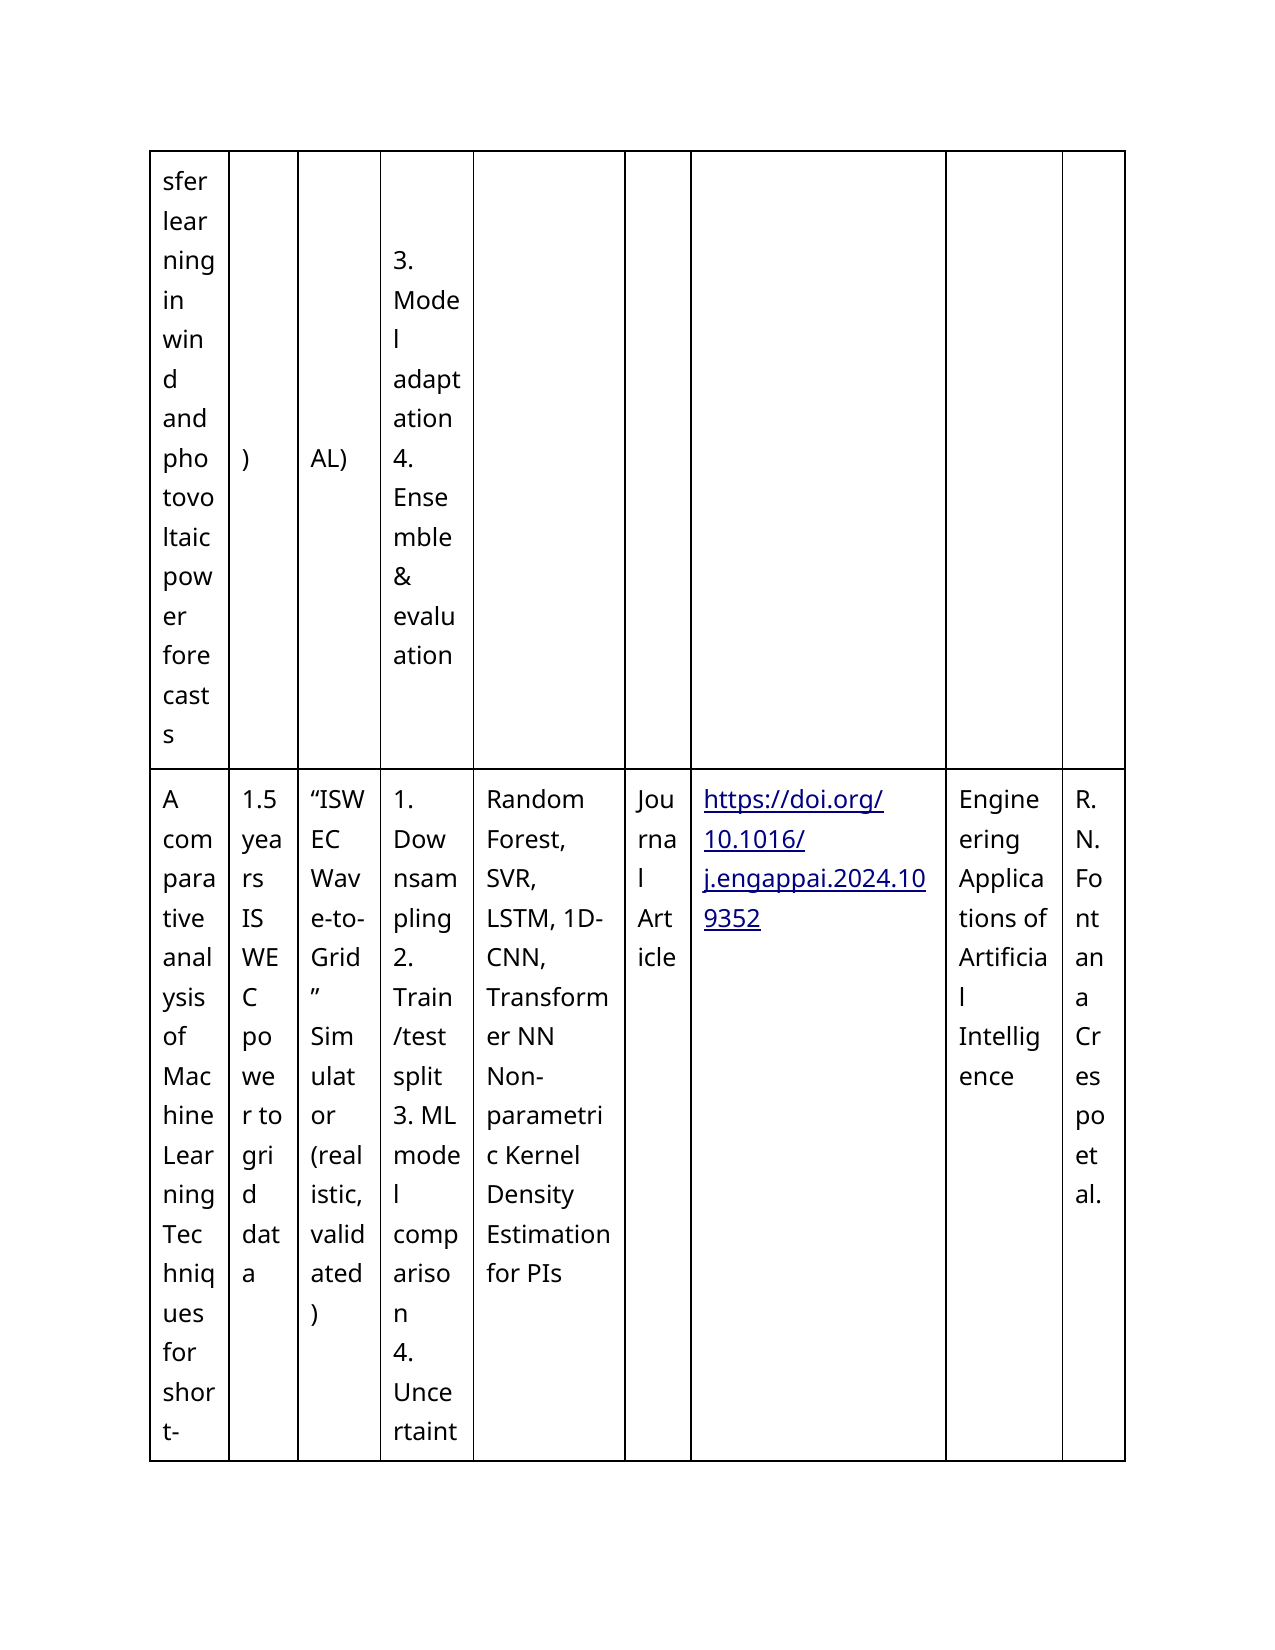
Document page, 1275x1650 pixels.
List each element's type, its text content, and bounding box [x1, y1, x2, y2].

table_cell 3. Model adaptation 4. Ensemble & evaluation [381, 152, 473, 768]
table_cell 1. Downsampling 2. Train/test split 3. ML model comparison 4. Uncertaint [381, 770, 473, 1460]
table_cell [474, 152, 624, 768]
table_cell ) [230, 152, 297, 768]
table_cell [947, 152, 1062, 768]
table_cell Engineering Applications of Artificial Intelligence [947, 770, 1062, 1460]
table_cell [692, 152, 945, 768]
table_cell AL) [299, 152, 380, 768]
table_cell sfer learning in wind and photovoltaic power forecasts [151, 152, 228, 768]
table_cell R.N. Fontana Crespo et al. [1063, 770, 1124, 1460]
table_cell [1063, 152, 1124, 768]
table_cell [626, 152, 690, 768]
table_cell https://doi.org/10.1016/j.engappai.2024.109352 [692, 770, 945, 1460]
table_cell 1.5 years ISWEC power to grid data [230, 770, 297, 1460]
table_cell Journal Article [626, 770, 690, 1460]
table_cell A comparative analysis of Machine Learning Techniques for short- [151, 770, 228, 1460]
table_cell Random Forest, SVR, LSTM, 1D-CNN, Transformer NN Non-parametric Kernel Density Estimation for PIs [474, 770, 624, 1460]
table_cell “ISWEC Wave-to-Grid” Simulator (realistic, validated) [299, 770, 380, 1460]
